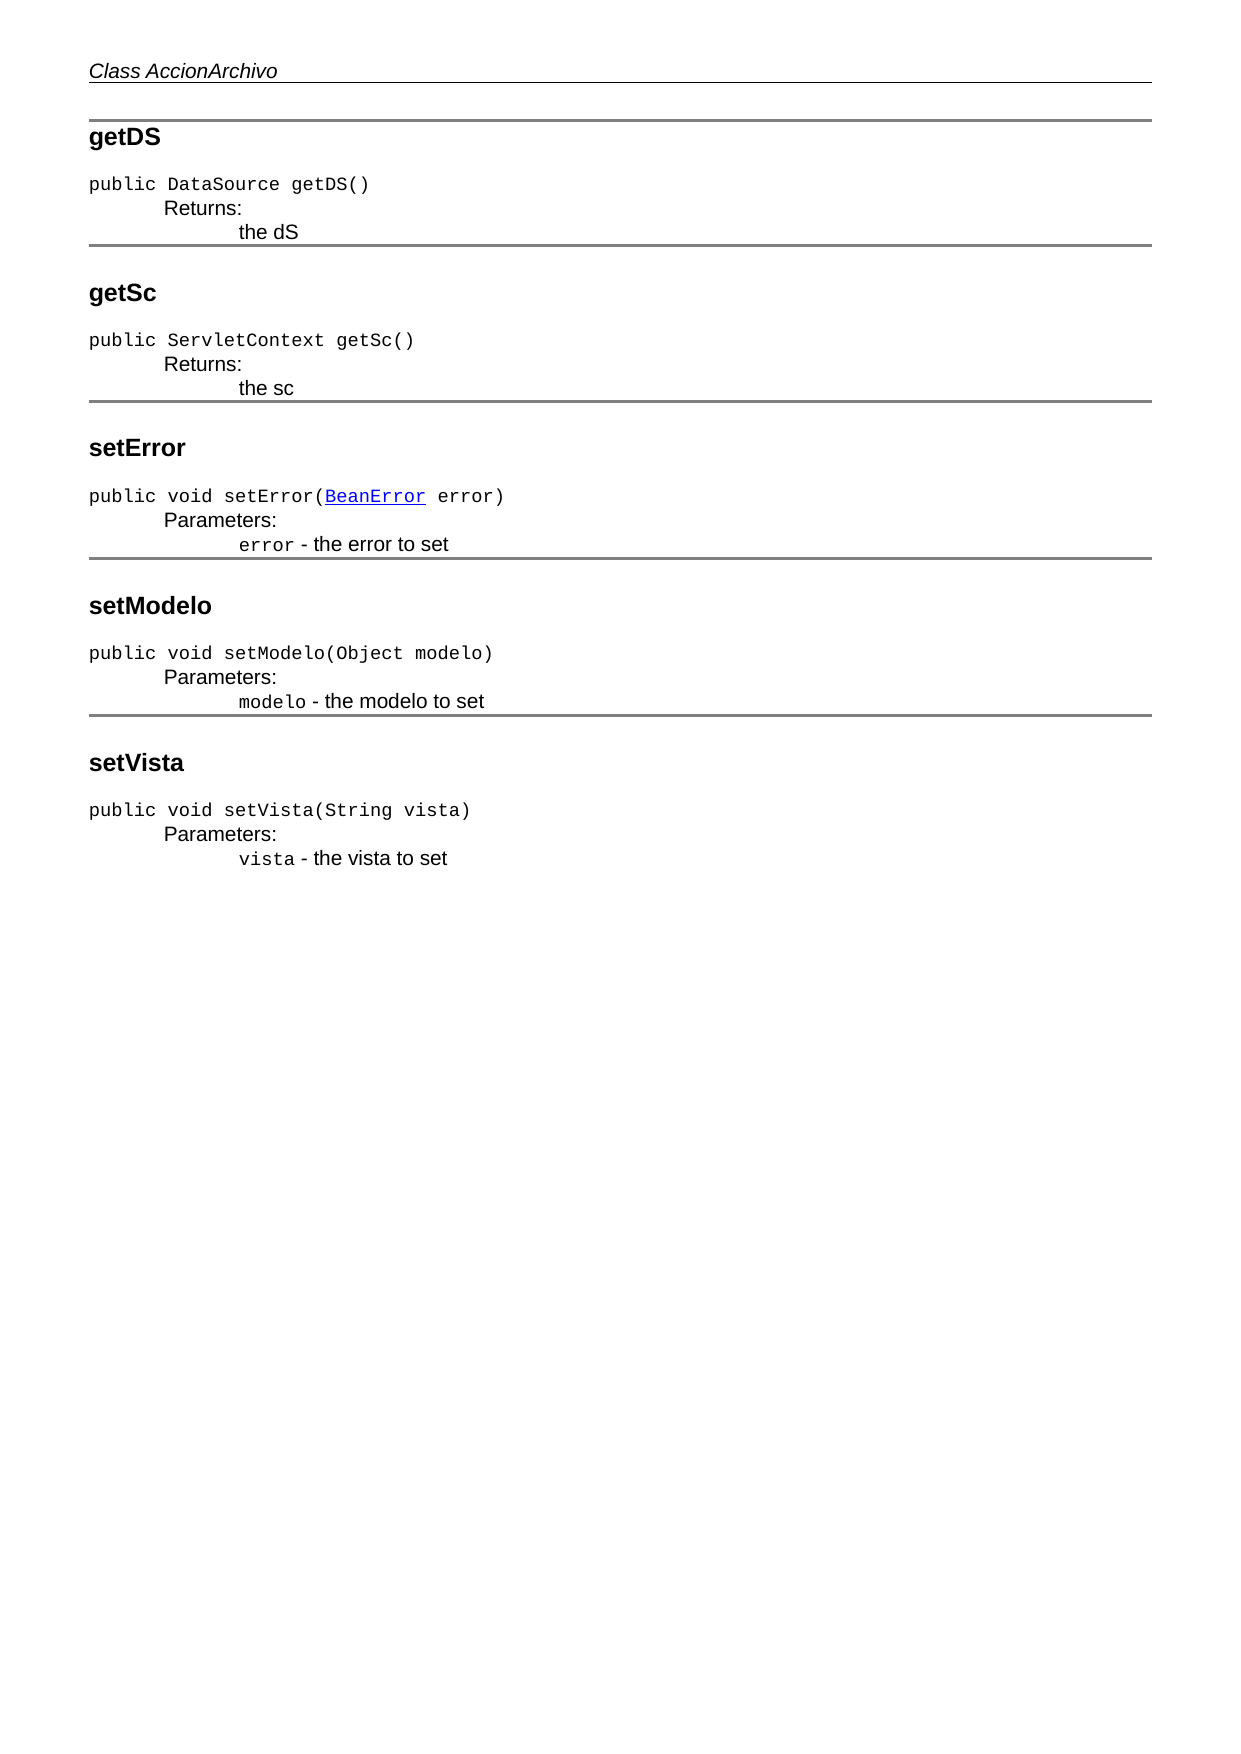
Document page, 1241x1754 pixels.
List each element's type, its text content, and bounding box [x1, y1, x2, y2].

text vista - the vista to set [238, 846, 1152, 871]
text Parameters: [163, 822, 1152, 846]
text the dS [238, 220, 1152, 244]
text public void setVista(String vista) [88, 801, 1152, 822]
subtitle getDS [88, 120, 1152, 150]
subtitle setModelo [88, 587, 1152, 619]
text the sc [238, 376, 1152, 399]
text Returns: [163, 196, 1152, 220]
text modelo - the modelo to set [238, 689, 1152, 714]
text error - the error to set [238, 532, 1152, 557]
text public void setModelo(Object modelo) [88, 643, 1152, 665]
subtitle setError [88, 430, 1152, 462]
text public DataSource getDS() [88, 174, 1152, 196]
subtitle getSc [88, 274, 1152, 306]
subtitle setVista [88, 745, 1152, 777]
text public ServletContext getSc() [88, 330, 1152, 352]
text Returns: [163, 352, 1152, 376]
text Parameters: [163, 508, 1152, 532]
text Parameters: [163, 665, 1152, 689]
text public void setError(BeanError error) [88, 486, 1152, 508]
